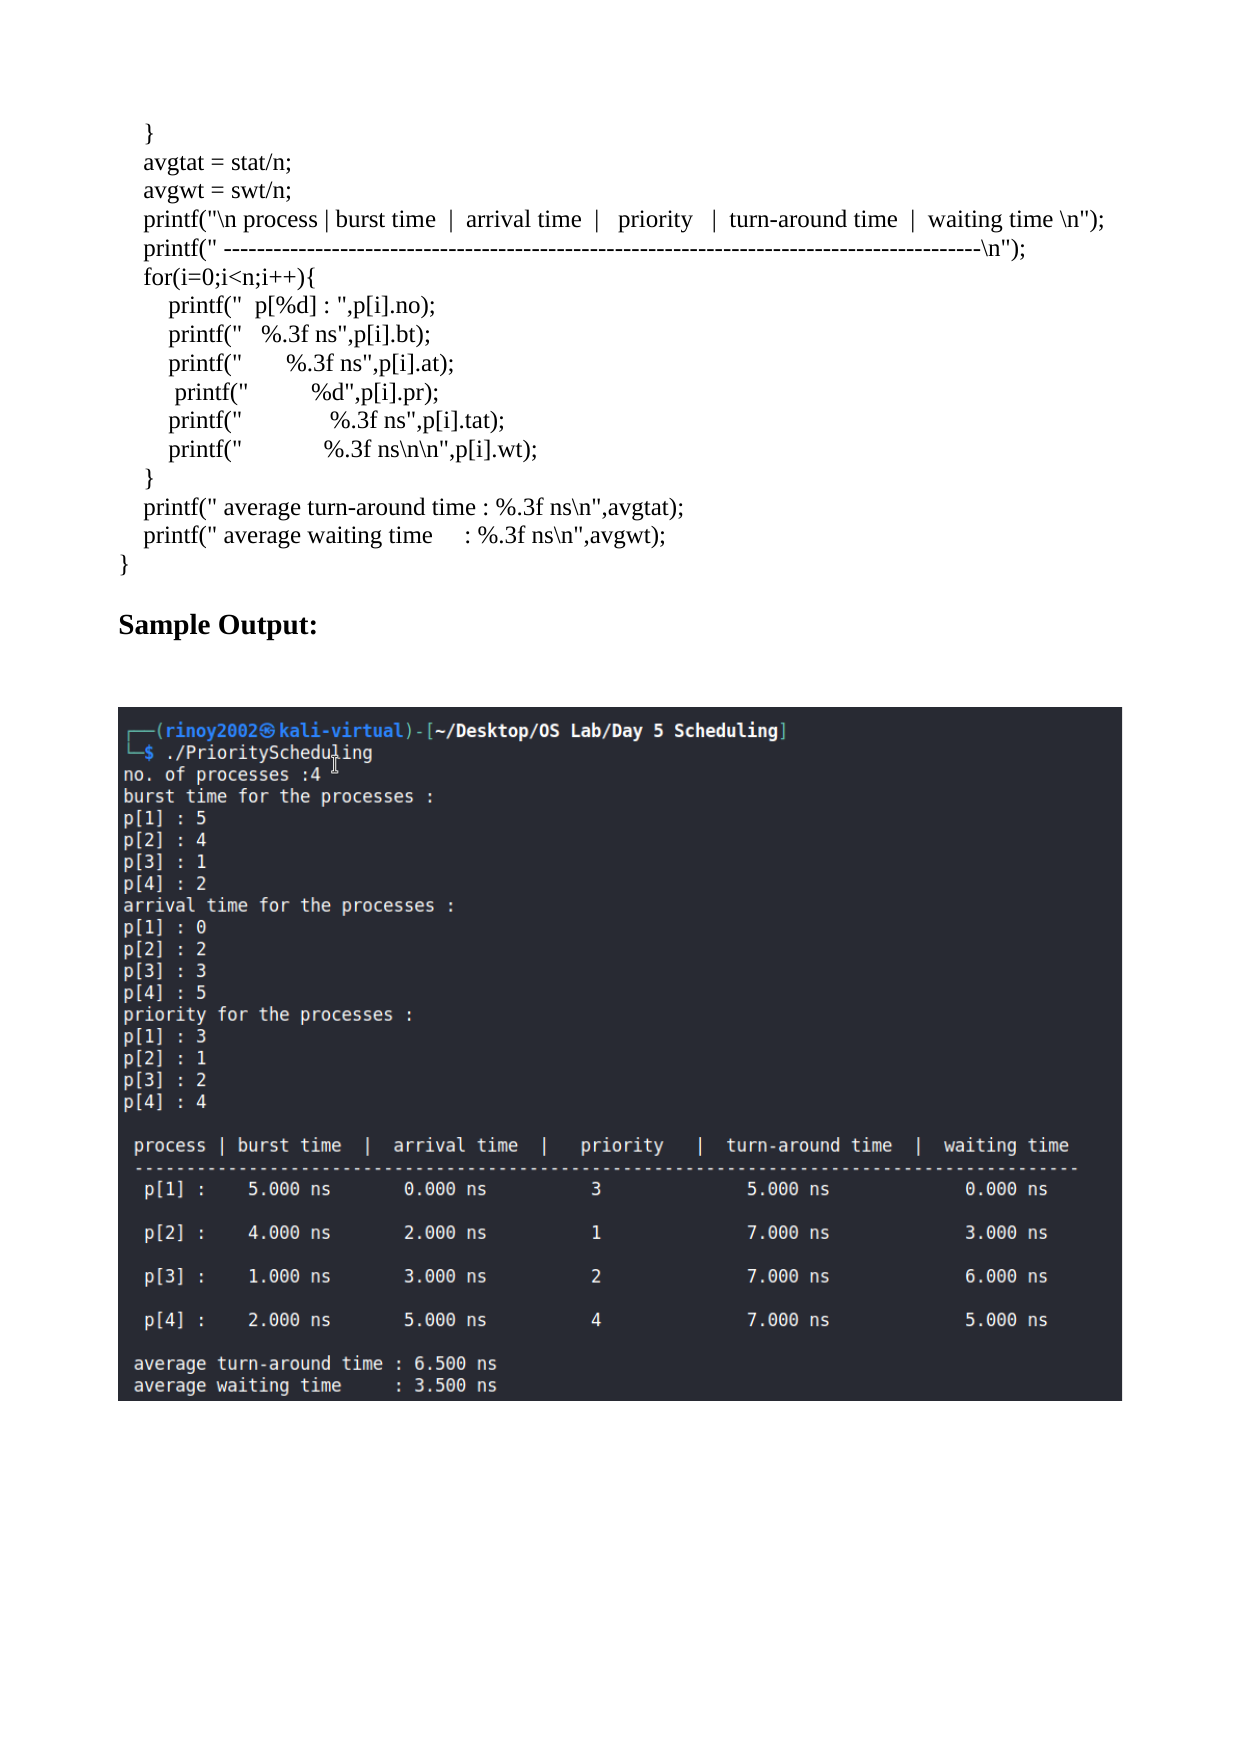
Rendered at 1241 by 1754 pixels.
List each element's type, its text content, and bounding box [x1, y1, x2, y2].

text Sample Output: [118, 607, 1122, 640]
text } avgtat = stat/n; avgwt = swt/n; printf("\n process | burst time | arrival time | priority | turn-around time | waiting time \n"); printf(" -------------------------------------------------------------------------------------------\n"); for(i=0;i<n;i++){ printf(" p[%d] : ",p[i].no); printf(" %.3f ns",p[i].bt); printf(" %.3f ns",p[i].at); printf(" %d",p[i].pr); printf(" %.3f ns",p[i].tat); printf(" %.3f ns\n\n",p[i].wt); } printf(" average turn-around time : %.3f ns\n",avgtat); printf(" average waiting time : %.3f ns\n",avgwt); } [118, 118, 1122, 578]
picture [118, 707, 1123, 1401]
